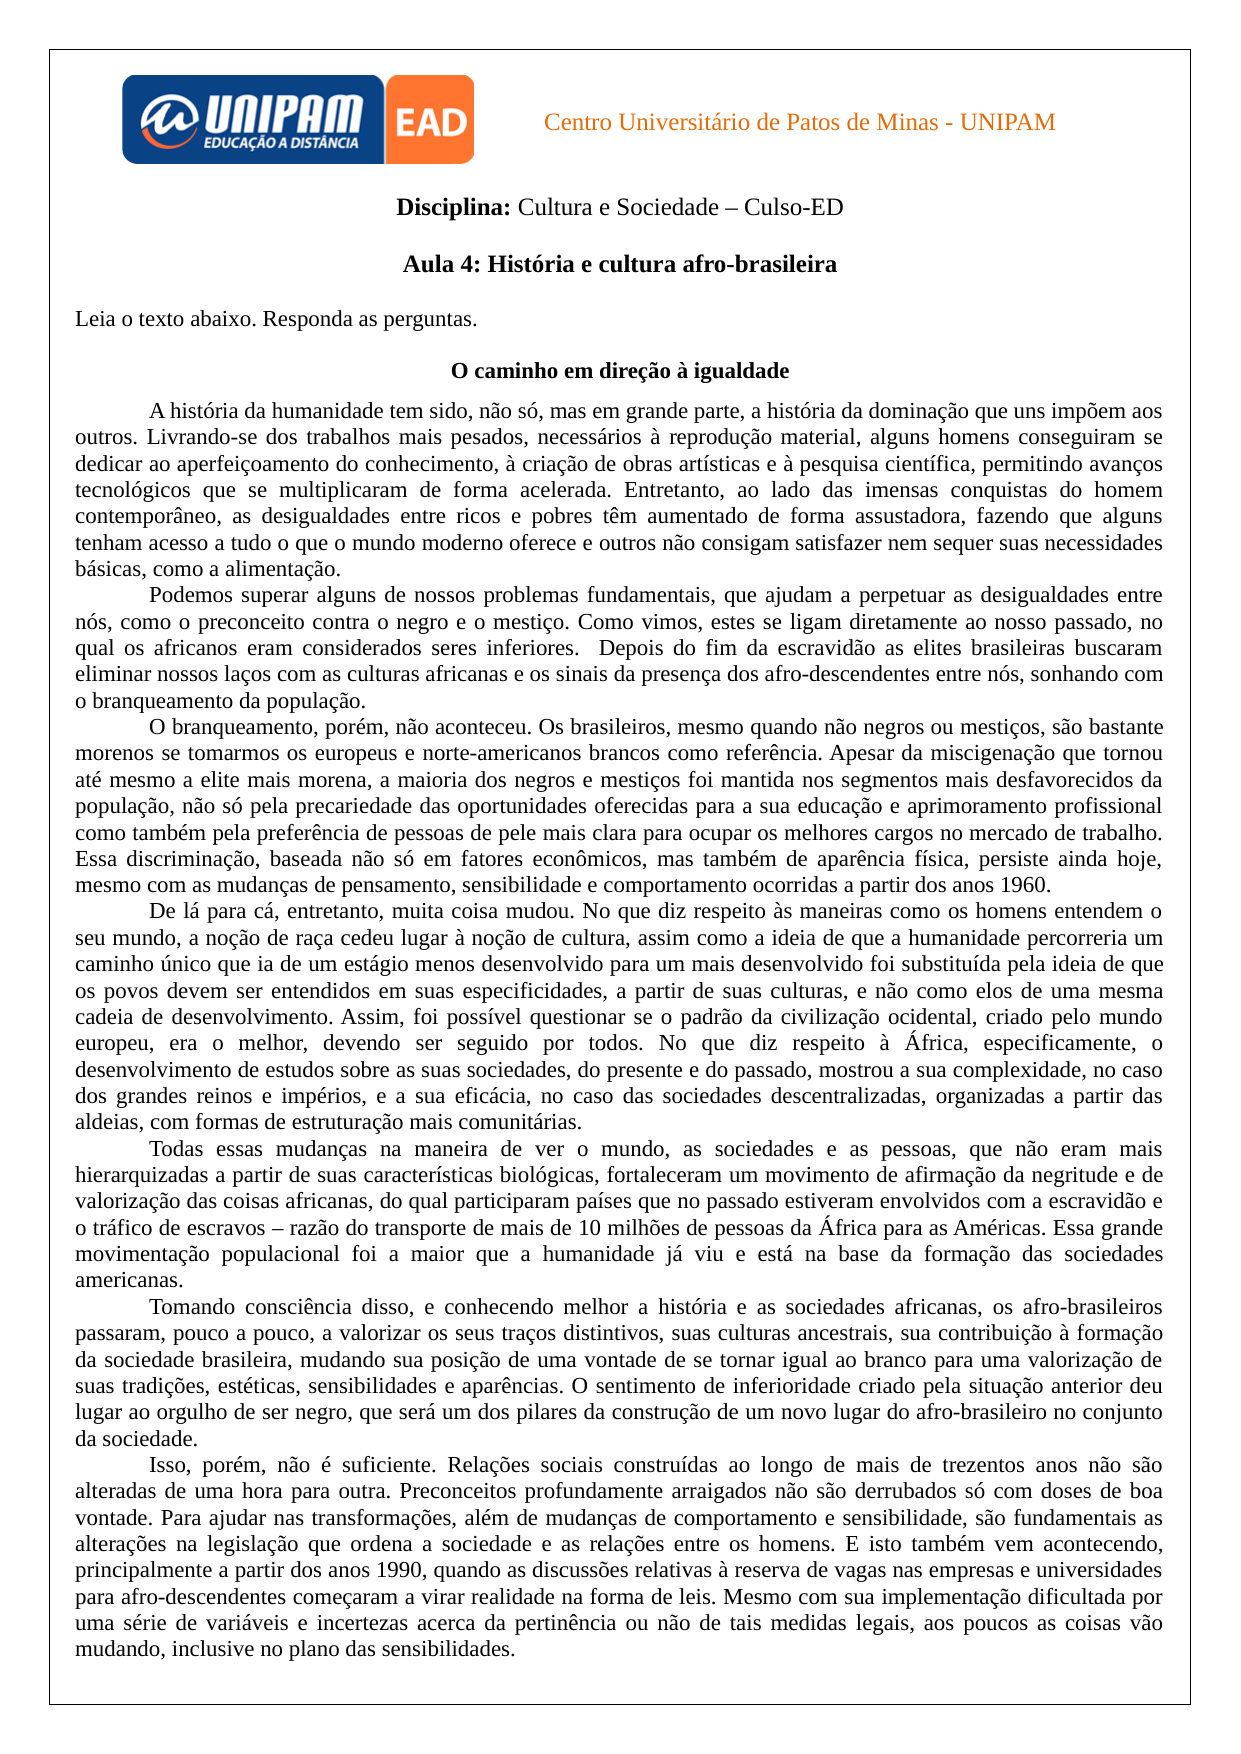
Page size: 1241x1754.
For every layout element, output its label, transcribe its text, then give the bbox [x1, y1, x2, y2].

text O branqueamento, porém, não aconteceu. Os brasileiros, mesmo quando não negros ou mestiços, são bastante morenos se tomarmos os europeus e norte-americanos brancos como referência. Apesar da miscigenação que tornou até mesmo a elite mais morena, a maioria dos negros e mestiços foi mantida nos segmentos mais desfavorecidos da população, não só pela precariedade das oportunidades oferecidas para a sua educação e aprimoramento profissional como também pela preferência de pessoas de pele mais clara para ocupar os melhores cargos no mercado de trabalho. Essa discriminação, baseada não só em fatores econômicos, mas também de aparência física, persiste ainda hoje, mesmo com as mudanças de pensamento, sensibilidade e comportamento ocorridas a partir dos anos 1960. [75, 713, 1165, 898]
text O caminho em direção à igualdade [75, 357, 1165, 384]
text Leia o texto abaixo. Responda as perguntas. [75, 305, 1165, 331]
text Tomando consciência disso, e conhecendo melhor a história e as sociedades africanas, os afro-brasileiros passaram, pouco a pouco, a valorizar os seus traços distintivos, suas culturas ancestrais, sua contribuição à formação da sociedade brasileira, mudando sua posição de uma vontade de se tornar igual ao branco para uma valorização de suas tradições, estéticas, sensibilidades e aparências. O sentimento de inferioridade criado pela situação anterior deu lugar ao orgulho de ser negro, que será um dos pilares da construção de um novo lugar do afro-brasileiro no conjunto da sociedade. [75, 1293, 1165, 1451]
text Aula 4: História e cultura afro-brasileira [75, 249, 1165, 278]
table_header [474, 75, 533, 164]
text Disciplina: Cultura e Sociedade – Culso-ED [75, 192, 1165, 221]
table_header [64, 75, 122, 164]
table_header Centro Universitário de Patos de Minas - UNIPAM [533, 75, 1168, 164]
picture [122, 75, 474, 164]
text De lá para cá, entretanto, muita coisa mudou. No que diz respeito às maneiras como os homens entendem o seu mundo, a noção de raça cedeu lugar à noção de cultura, assim como a ideia de que a humanidade percorreria um caminho único que ia de um estágio menos desenvolvido para um mais desenvolvido foi substituída pela ideia de que os povos devem ser entendidos em suas especificidades, a partir de suas culturas, e não como elos de uma mesma cadeia de desenvolvimento. Assim, foi possível questionar se o padrão da civilização ocidental, criado pelo mundo europeu, era o melhor, devendo ser seguido por todos. No que diz respeito à África, especificamente, o desenvolvimento de estudos sobre as suas sociedades, do presente e do passado, mostrou a sua complexidade, no caso dos grandes reinos e impérios, e a sua eficácia, no caso das sociedades descentralizadas, organizadas a partir das aldeias, com formas de estruturação mais comunitárias. [75, 898, 1165, 1135]
text Todas essas mudanças na maneira de ver o mundo, as sociedades e as pessoas, que não eram mais hierarquizadas a partir de suas características biológicas, fortaleceram um movimento de afirmação da negritude e de valorização das coisas africanas, do qual participaram países que no passado estiveram envolvidos com a escravidão e o tráfico de escravos – razão do transporte de mais de 10 milhões de pessoas da África para as Américas. Essa grande movimentação populacional foi a maior que a humanidade já viu e está na base da formação das sociedades americanas. [75, 1135, 1165, 1293]
text Podemos superar alguns de nossos problemas fundamentais, que ajudam a perpetuar as desigualdades entre nós, como o preconceito contra o negro e o mestiço. Como vimos, estes se ligam diretamente ao nosso passado, no qual os africanos eram considerados seres inferiores. Depois do fim da escravidão as elites brasileiras buscaram eliminar nossos laços com as culturas africanas e os sinais da presença dos afro-descendentes entre nós, sonhando com o branqueamento da população. [75, 581, 1165, 713]
text A história da humanidade tem sido, não só, mas em grande parte, a história da dominação que uns impõem aos outros. Livrando-se dos trabalhos mais pesados, necessários à reprodução material, alguns homens conseguiram se dedicar ao aperfeiçoamento do conhecimento, à criação de obras artísticas e à pesquisa científica, permitindo avanços tecnológicos que se multiplicaram de forma acelerada. Entretanto, ao lado das imensas conquistas do homem contemporâneo, as desigualdades entre ricos e pobres têm aumentado de forma assustadora, fazendo que alguns tenham acesso a tudo o que o mundo moderno oferece e outros não consigam satisfazer nem sequer suas necessidades básicas, como a alimentação. [75, 397, 1165, 581]
text Isso, porém, não é suficiente. Relações sociais construídas ao longo de mais de trezentos anos não são alteradas de uma hora para outra. Preconceitos profundamente arraigados não são derrubados só com doses de boa vontade. Para ajudar nas transformações, além de mudanças de comportamento e sensibilidade, são fundamentais as alterações na legislação que ordena a sociedade e as relações entre os homens. E isto também vem acontecendo, principalmente a partir dos anos 1990, quando as discussões relativas à reserva de vagas nas empresas e universidades para afro-descendentes começaram a virar realidade na forma de leis. Mesmo com sua implementação dificultada por uma série de variáveis e incertezas acerca da pertinência ou não de tais medidas legais, aos poucos as coisas vão mudando, inclusive no plano das sensibilidades. [75, 1451, 1165, 1662]
